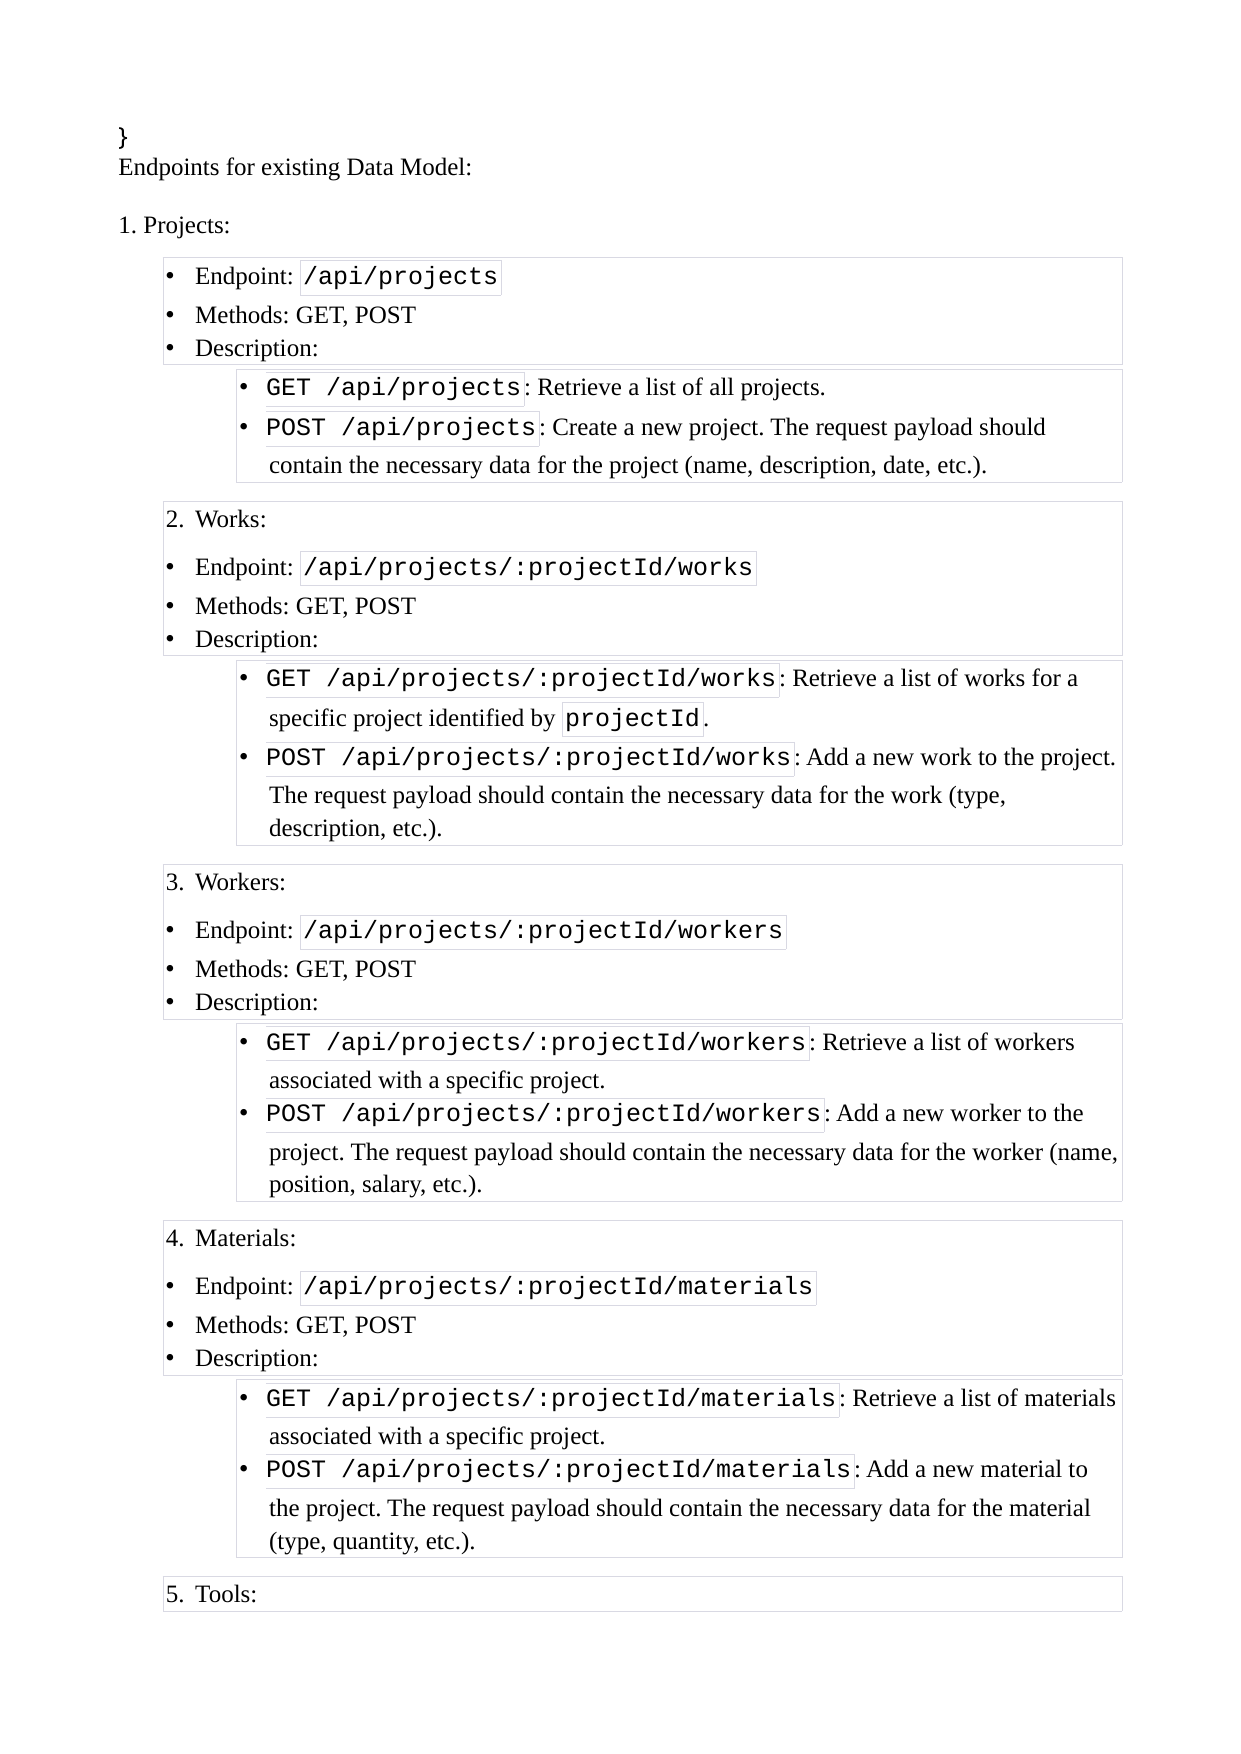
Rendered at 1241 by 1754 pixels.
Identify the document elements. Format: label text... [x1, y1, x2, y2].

text } [118, 118, 1122, 152]
list Description: [164, 621, 1122, 655]
list Description: [164, 984, 1122, 1019]
list Description: [164, 1340, 1122, 1375]
list Methods: GET, POST [164, 1307, 1122, 1339]
text Endpoints for existing Data Model: [118, 152, 1122, 181]
list Tools: [164, 1577, 1122, 1611]
list Materials: [164, 1221, 1122, 1252]
list GET /api/projects/:projectId/materials: Retrieve a list of materials associated with a specific project. [237, 1380, 1122, 1450]
list Endpoint: /api/projects/:projectId/workers [164, 912, 1122, 949]
list POST /api/projects/:projectId/works: Add a new work to the project. The request payload should contain the necessary data for the work (type, description, etc.). [237, 739, 1122, 845]
text 1. Projects: [118, 210, 1122, 238]
list Description: [164, 330, 1122, 364]
list Methods: GET, POST [164, 297, 1122, 328]
list Endpoint: /api/projects/:projectId/works [164, 548, 1122, 586]
list GET /api/projects/:projectId/workers: Retrieve a list of workers associated with a specific project. [237, 1024, 1122, 1094]
list GET /api/projects/:projectId/works: Retrieve a list of works for a specific project identified by projectId. [237, 661, 1122, 737]
list POST /api/projects: Create a new project. The request payload should contain the necessary data for the project (name, description, date, etc.). [237, 408, 1122, 482]
list GET /api/projects: Retrieve a list of all projects. [237, 370, 1122, 406]
list Works: [164, 502, 1122, 532]
list POST /api/projects/:projectId/materials: Add a new material to the project. The request payload should contain the necessary data for the material (type, quantity, etc.). [237, 1451, 1122, 1557]
list POST /api/projects/:projectId/workers: Add a new worker to the project. The request payload should contain the necessary data for the worker (name, position, salary, etc.). [237, 1095, 1122, 1201]
list Workers: [164, 865, 1122, 896]
list Endpoint: /api/projects [164, 258, 1122, 295]
list Methods: GET, POST [164, 951, 1122, 983]
list Endpoint: /api/projects/:projectId/materials [164, 1268, 1122, 1305]
list Methods: GET, POST [164, 588, 1122, 619]
